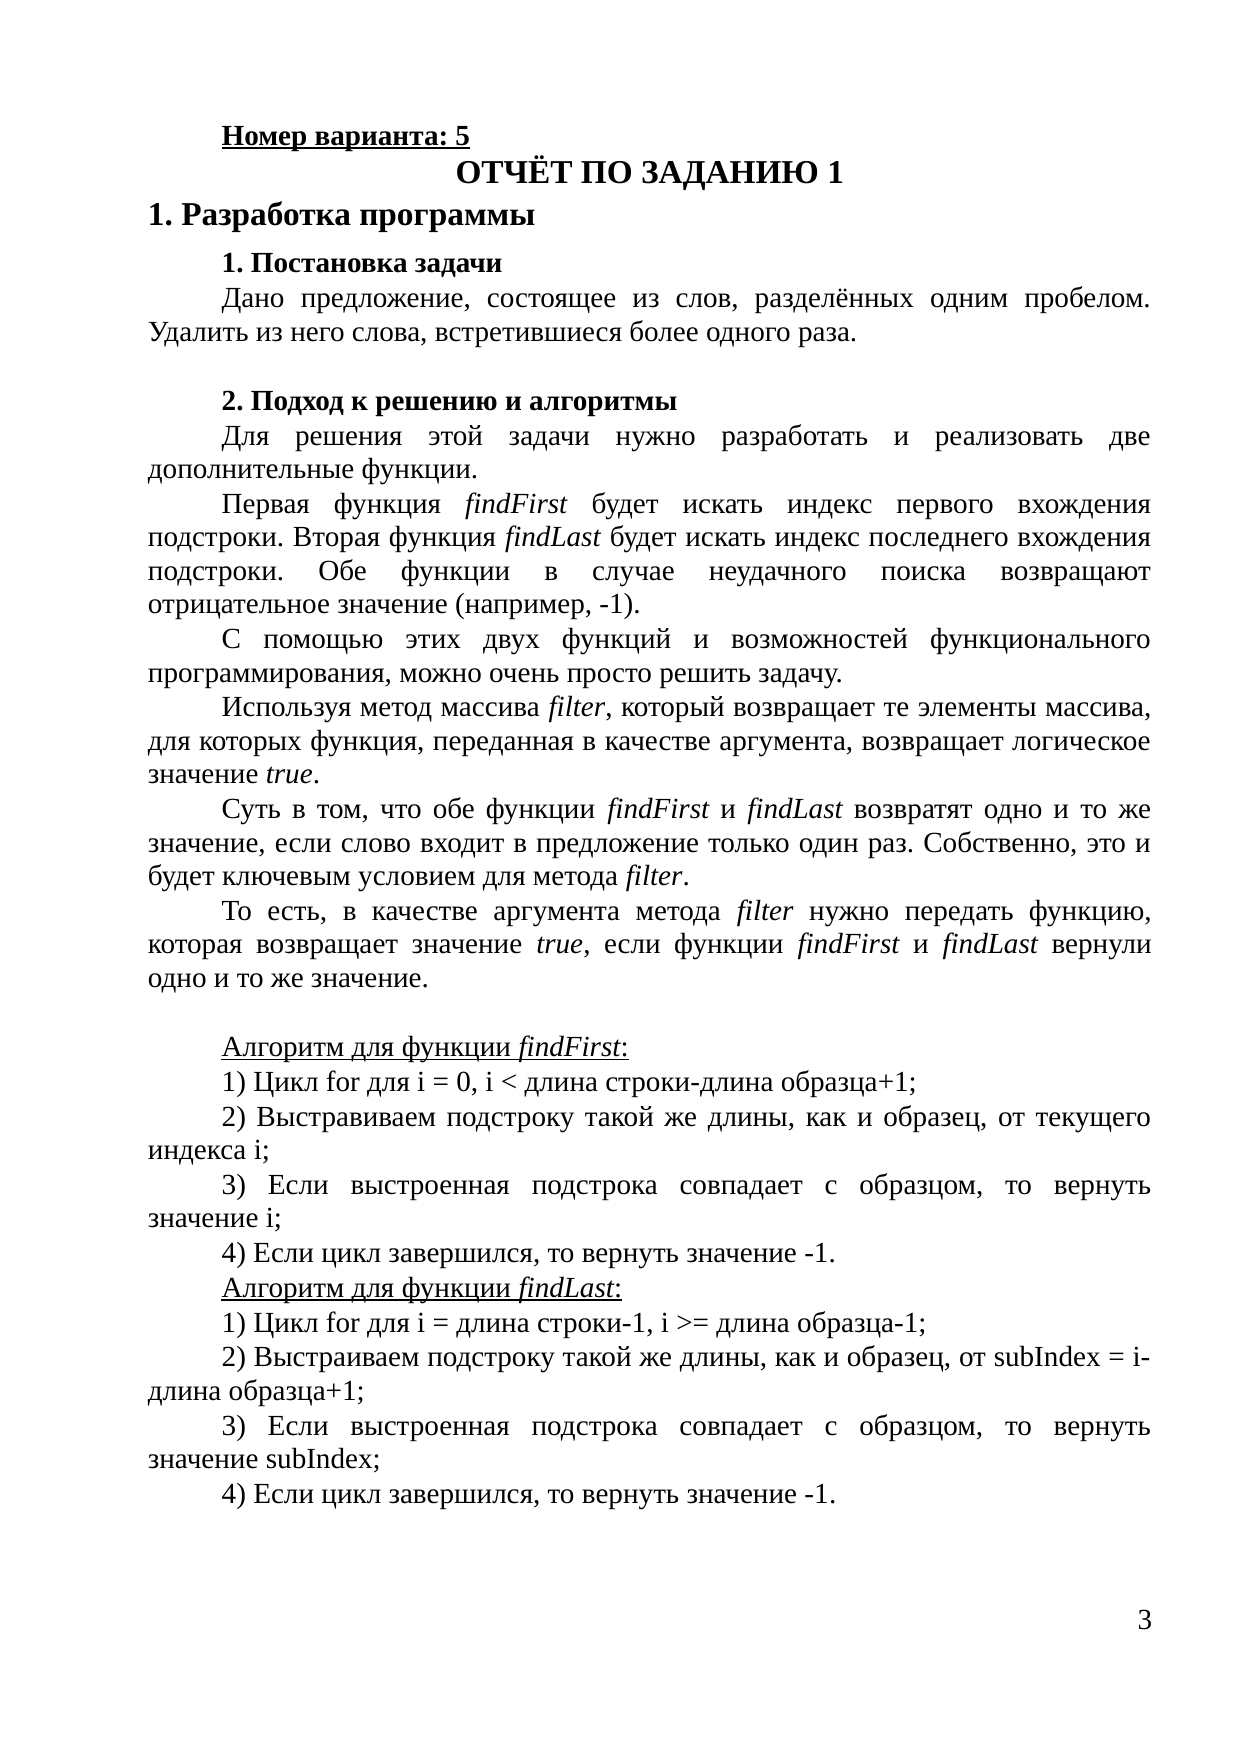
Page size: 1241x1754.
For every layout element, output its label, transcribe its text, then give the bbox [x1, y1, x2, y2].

subtitle 2. Подход к решению и алгоритмы [148, 383, 1152, 417]
text Первая функция findFirst будет искать индекс первого вхождения подстроки. Вторая функция findLast будет искать индекс последнего вхождения подстроки. Обе функции в случае неудачного поиска возвращают отрицательное значение (например, -1). [148, 486, 1152, 620]
subtitle 1. Постановка задачи [148, 245, 1152, 279]
text 2) Выстраиваем подстроку такой же длины, как и образец, от subIndex = i-длина образца+1; [148, 1339, 1152, 1406]
text Дано предложение, состоящее из слов, разделённых одним пробелом. Удалить из него слова, встретившиеся более одного раза. [148, 280, 1152, 347]
text Алгоритм для функции findLast: [148, 1270, 1152, 1303]
text 1) Цикл for для i = длина строки-1, i >= длина образца-1; [148, 1305, 1152, 1338]
text С помощью этих двух функций и возможностей функционального программирования, можно очень просто решить задачу. [148, 621, 1152, 688]
text Используя метод массива filter, который возвращает те элементы массива, для которых функция, переданная в качестве аргумента, возвращает логическое значение true. [148, 689, 1152, 790]
text 4) Если цикл завершился, то вернуть значение -1. [148, 1476, 1152, 1509]
text 3) Если выстроенная подстрока совпадает с образцом, то вернуть значение subIndex; [148, 1408, 1152, 1475]
text 3) Если выстроенная подстрока совпадает с образцом, то вернуть значение i; [148, 1167, 1152, 1234]
text 1) Цикл for для i = 0, i < длина строки-длина образца+1; [148, 1064, 1152, 1098]
subtitle 1. Разработка программы [148, 195, 1152, 233]
text То есть, в качестве аргумента метода filter нужно передать функцию, которая возвращает значение true, если функции findFirst и findLast вернули одно и то же значение. [148, 893, 1152, 994]
text Суть в том, что обе функции findFirst и findLast возвратят одно и то же значение, если слово входит в предложение только один раз. Собственно, это и будет ключевым условием для метода filter. [148, 791, 1152, 892]
subtitle ОТЧЁТ ПО ЗАДАНИЮ 1 [148, 153, 1152, 191]
text Для решения этой задачи нужно разработать и реализовать две дополнительные функции. [148, 418, 1152, 485]
text Номер варианта: 5 [148, 118, 1152, 152]
text 4) Если цикл завершился, то вернуть значение -1. [148, 1235, 1152, 1269]
text 2) Выстравиваем подстроку такой же длины, как и образец, от текущего индекса i; [148, 1099, 1152, 1166]
text Алгоритм для функции findFirst: [148, 1029, 1152, 1063]
